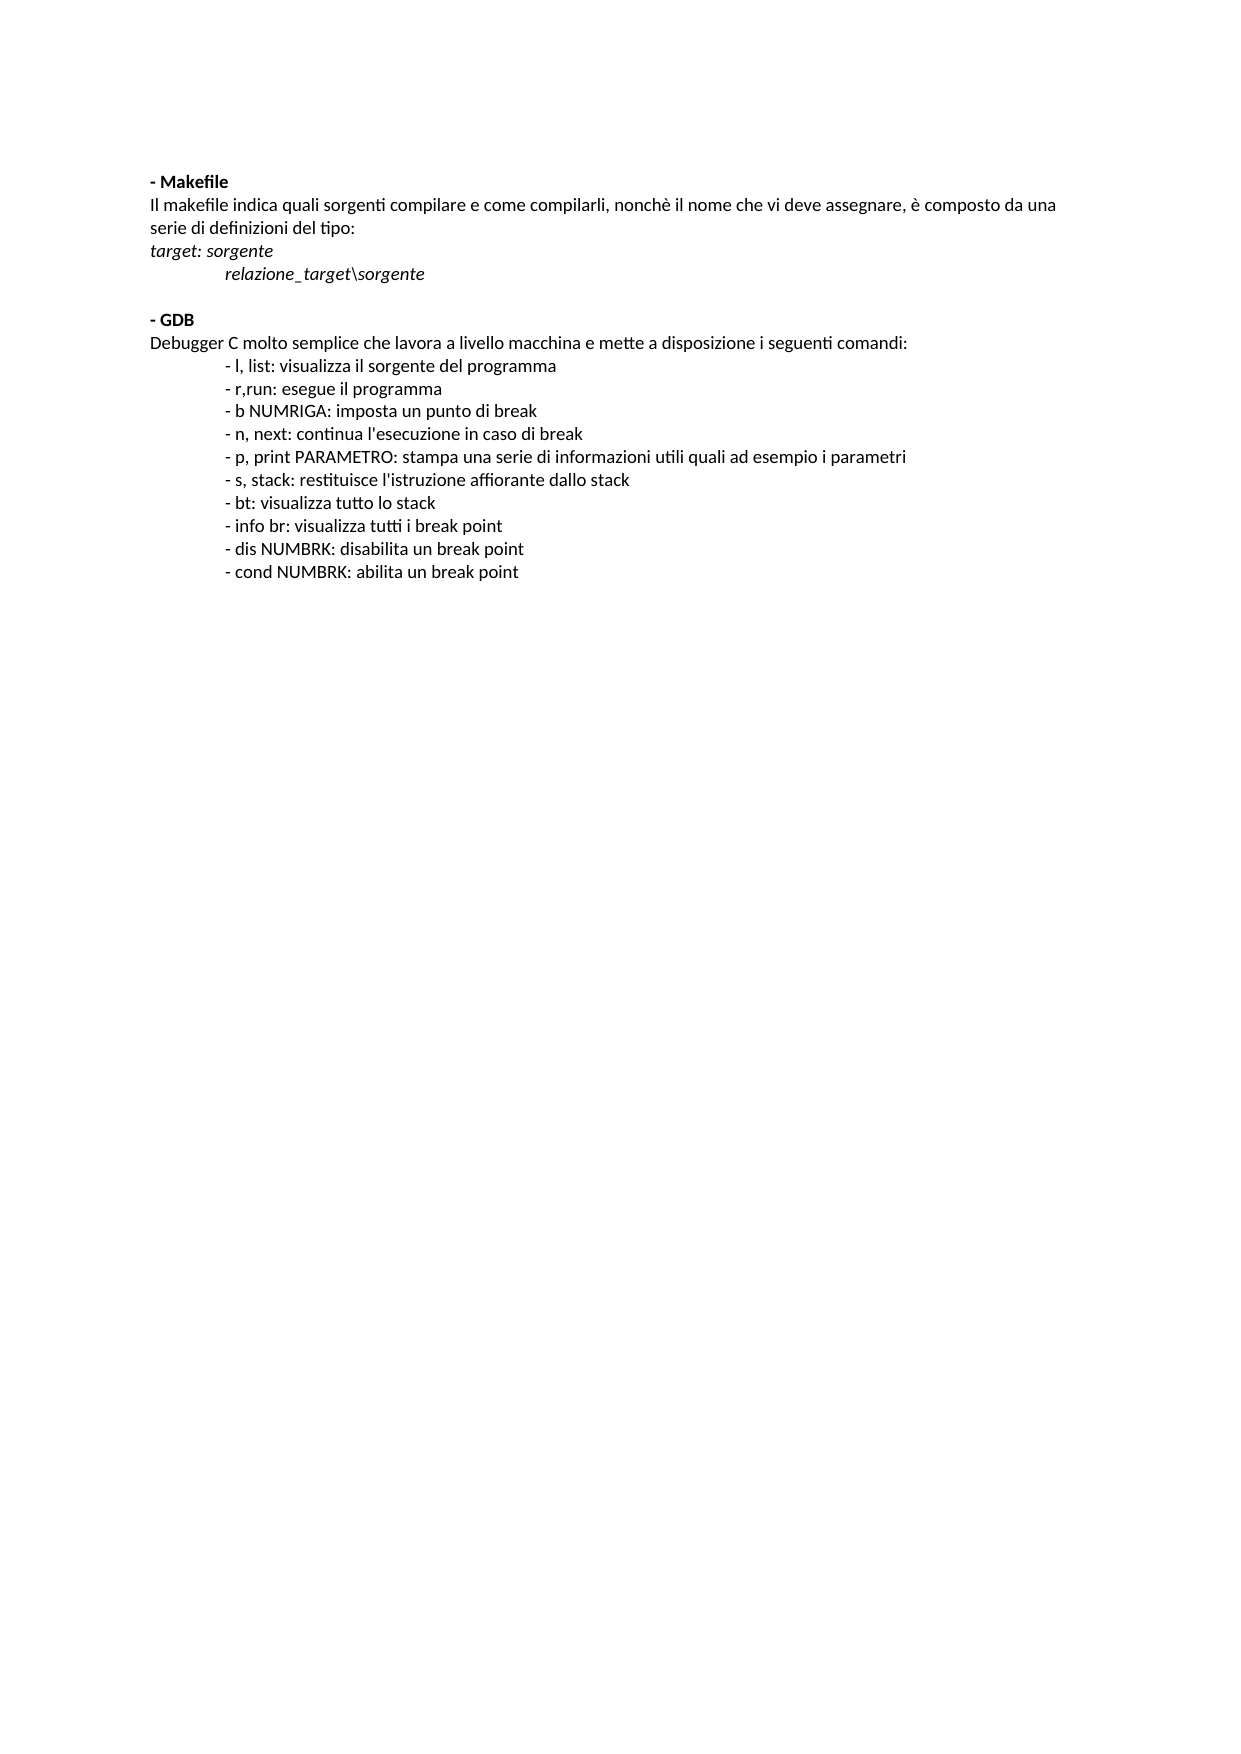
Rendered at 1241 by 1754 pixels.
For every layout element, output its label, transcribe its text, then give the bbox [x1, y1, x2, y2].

text - r,run: esegue il programma [225, 377, 1090, 400]
text - dis NUMBRK: disabilita un break point [225, 537, 1090, 560]
text - s, stack: restituisce l'istruzione affiorante dallo stack [225, 468, 1090, 491]
text - bt: visualizza tutto lo stack [225, 491, 1090, 514]
text relazione_target\sorgente [150, 262, 1090, 285]
text Debugger C molto semplice che lavora a livello macchina e mette a disposizione i seguenti comandi: [150, 331, 1090, 354]
text target: sorgente [150, 239, 1090, 262]
text - Makefile [150, 171, 1090, 193]
text - n, next: continua l'esecuzione in caso di break [225, 423, 1090, 446]
text - p, print PARAMETRO: stampa una serie di informazioni utili quali ad esempio i parametri [225, 446, 1090, 468]
text - GDB [150, 308, 1090, 331]
text - cond NUMBRK: abilita un break point [225, 560, 1090, 583]
text - l, list: visualizza il sorgente del programma [225, 354, 1090, 377]
text - b NUMRIGA: imposta un punto di break [225, 400, 1090, 423]
text - info br: visualizza tutti i break point [225, 514, 1090, 537]
text Il makefile indica quali sorgenti compilare e come compilarli, nonchè il nome che vi deve assegnare, è composto da una serie di definizioni del tipo: [150, 193, 1090, 239]
